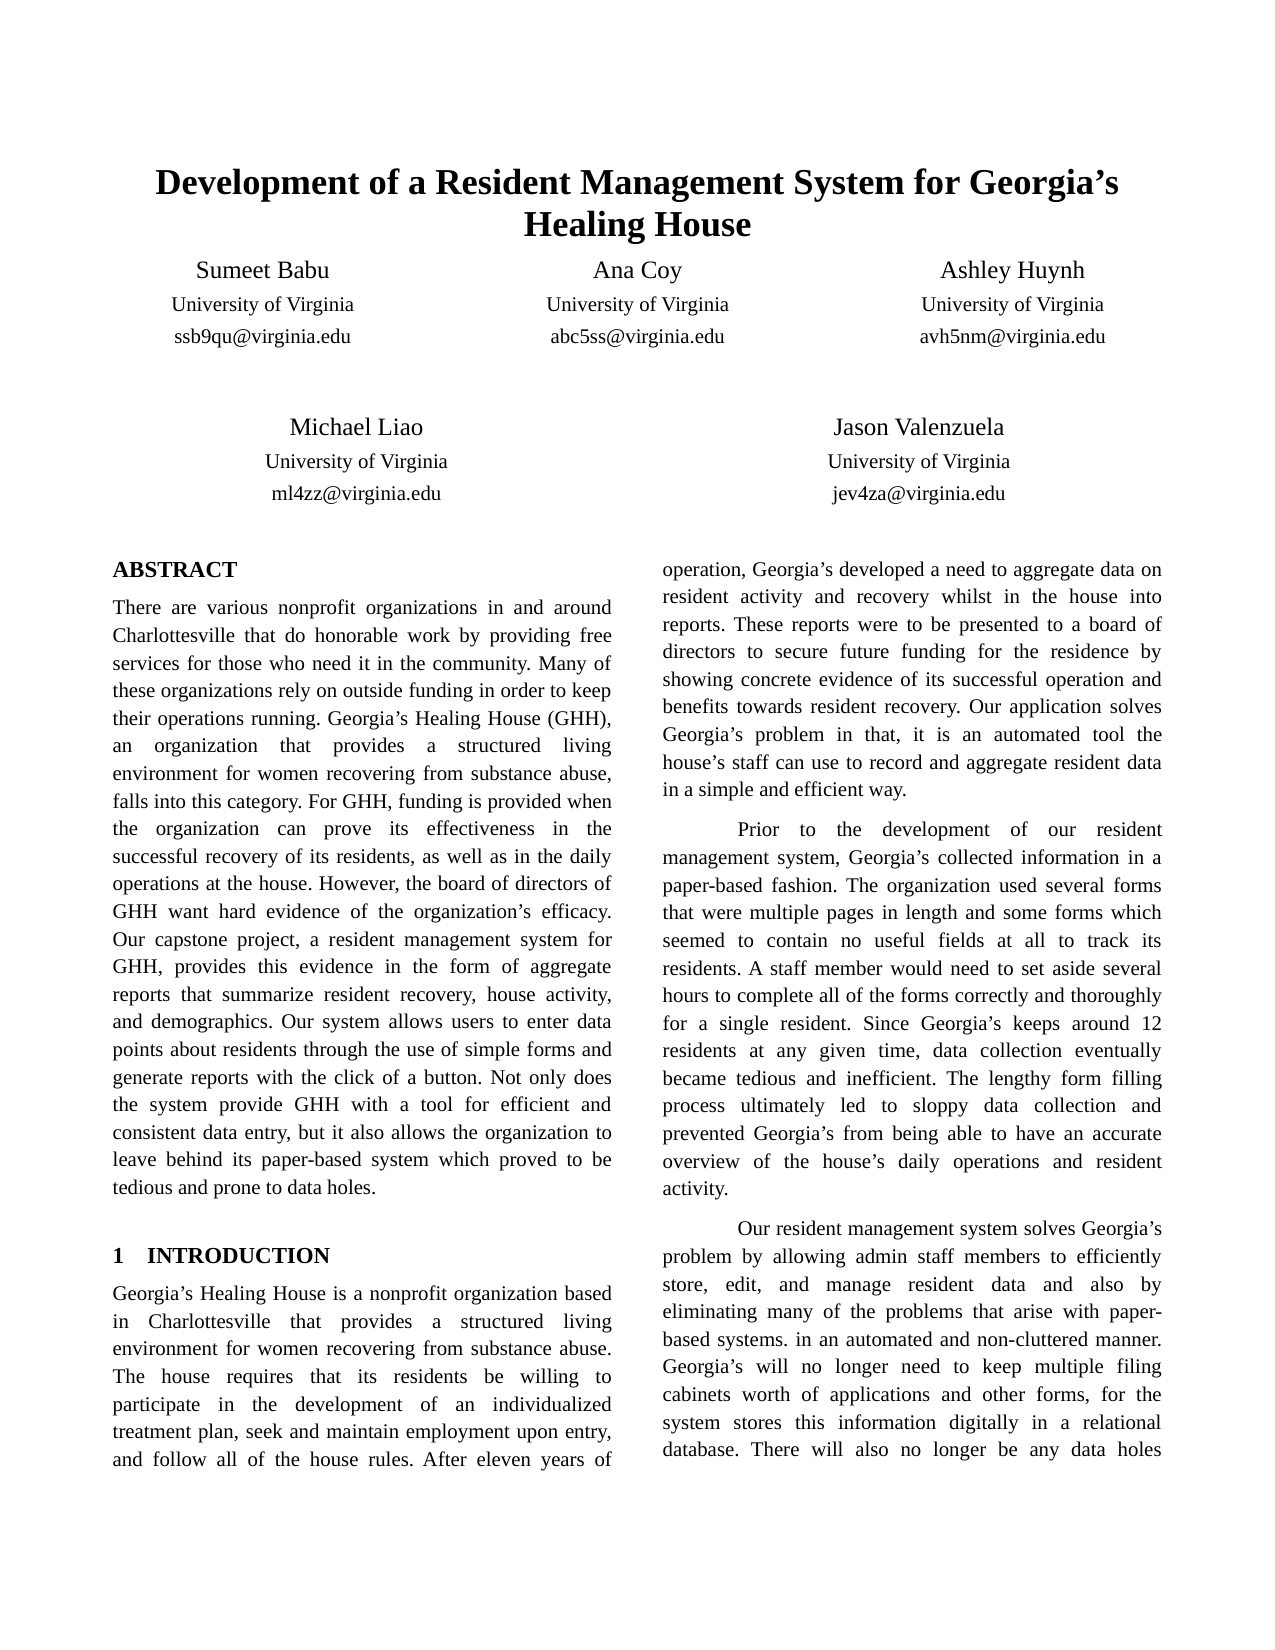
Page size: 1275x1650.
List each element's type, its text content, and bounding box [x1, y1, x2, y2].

text University of Virginia [112, 449, 600, 473]
text Ashley Huynh [862, 255, 1162, 283]
text operation, Georgia’s developed a need to aggregate data on resident activity and recovery whilst in the house into reports. These reports were to be presented to a board of directors to secure future funding for the residence by showing concrete evidence of its successful operation and benefits towards resident recovery. Our application solves Georgia’s problem in that, it is an automated tool the house’s staff can use to record and aggregate resident data in a simple and efficient way. [662, 556, 1162, 801]
text Ana Coy [487, 255, 787, 283]
text University of Virginia [862, 292, 1162, 316]
text University of Virginia [675, 449, 1162, 473]
text Sumeet Babu [112, 255, 412, 283]
text Jason Valenzuela [675, 412, 1162, 441]
text 1 INTRODUCTION [112, 1242, 612, 1268]
text Our resident management system solves Georgia’s problem by allowing admin staff members to efficiently store, edit, and manage resident data and also by eliminating many of the problems that arise with paper-based systems. in an automated and non-cluttered manner. Georgia’s will no longer need to keep multiple filing cabinets worth of applications and other forms, for the system stores this information digitally in a relational database. There will also no longer be any data holes [662, 1216, 1162, 1461]
text Michael Liao [112, 412, 600, 441]
text ml4zz@virginia.edu [112, 481, 600, 505]
text abc5ss@virginia.edu [487, 324, 787, 348]
text Prior to the development of our resident management system, Georgia’s collected information in a paper-based fashion. The organization used several forms that were multiple pages in length and some forms which seemed to contain no useful fields at all to track its residents. A staff member would need to set aside several hours to complete all of the forms correctly and thoroughly for a single resident. Since Georgia’s keeps around 12 residents at any given time, data collection eventually became tedious and inefficient. The lengthy form filling process ultimately led to sloppy data collection and prevented Georgia’s from being able to have an accurate overview of the house’s daily operations and resident activity. [662, 817, 1162, 1200]
text avh5nm@virginia.edu [862, 324, 1162, 348]
text Development of a Resident Management System for Georgia’s Healing House [112, 160, 1162, 244]
text jev4za@virginia.edu [675, 481, 1162, 505]
text ssb9qu@virginia.edu [112, 324, 412, 348]
text Georgia’s Healing House is a nonprofit organization based in Charlottesville that provides a structured living environment for women recovering from substance abuse. The house requires that its residents be willing to participate in the development of an individualized treatment plan, seek and maintain employment upon entry, and follow all of the house rules. After eleven years of [112, 1281, 612, 1471]
text University of Virginia [487, 292, 787, 316]
text ABSTRACT [112, 556, 612, 583]
text There are various nonprofit organizations in and around Charlottesville that do honorable work by providing free services for those who need it in the community. Many of these organizations rely on outside funding in order to keep their operations running. Georgia’s Healing House (GHH), an organization that provides a structured living environment for women recovering from substance abuse, falls into this category. For GHH, funding is provided when the organization can prove its effectiveness in the successful recovery of its residents, as well as in the daily operations at the house. However, the board of directors of GHH want hard evidence of the organization’s efficacy. Our capstone project, a resident management system for GHH, provides this evidence in the form of aggregate reports that summarize resident recovery, house activity, and demographics. Our system allows users to enter data points about residents through the use of simple forms and generate reports with the click of a button. Not only does the system provide GHH with a tool for efficient and consistent data entry, but it also allows the organization to leave behind its paper-based system which proved to be tedious and prone to data holes. [112, 595, 612, 1199]
text University of Virginia [112, 292, 412, 316]
